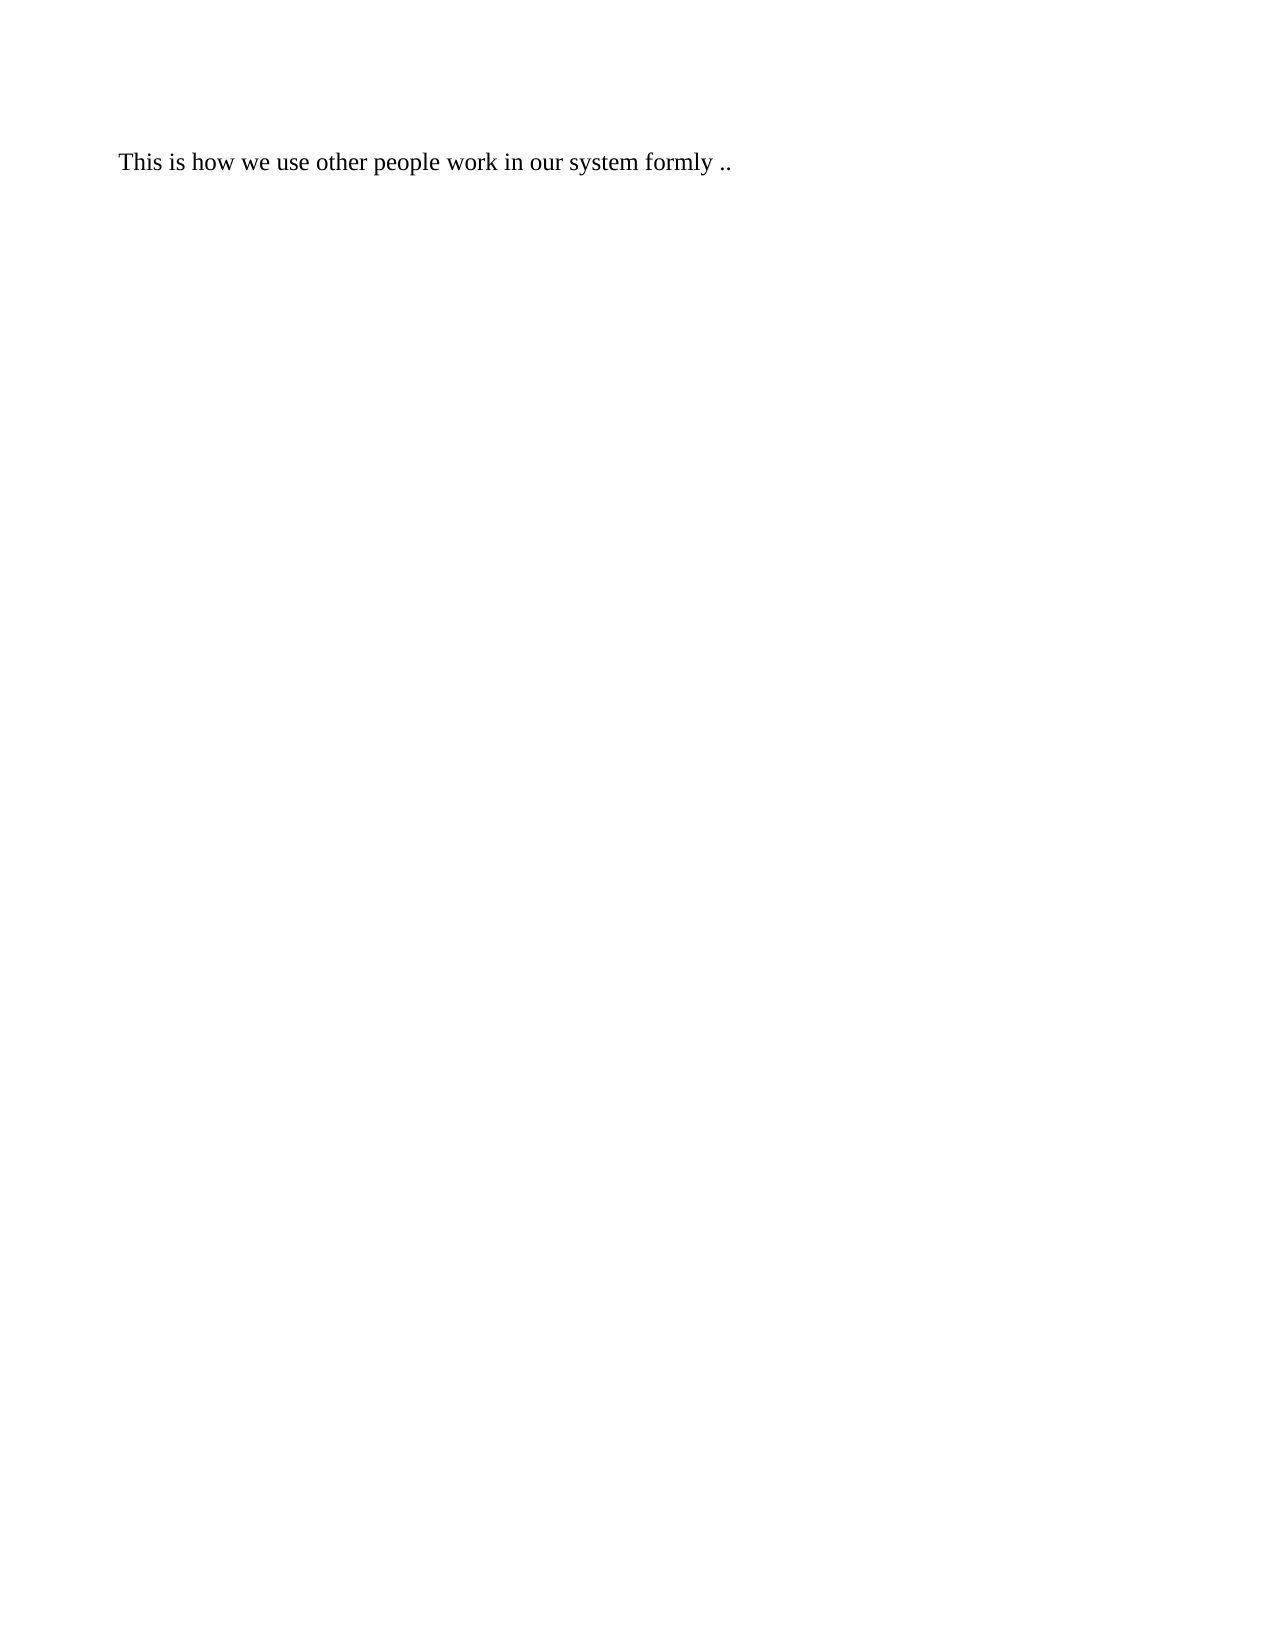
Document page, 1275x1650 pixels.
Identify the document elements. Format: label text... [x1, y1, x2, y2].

text This is how we use other people work in our system formly .. [118, 147, 1157, 176]
